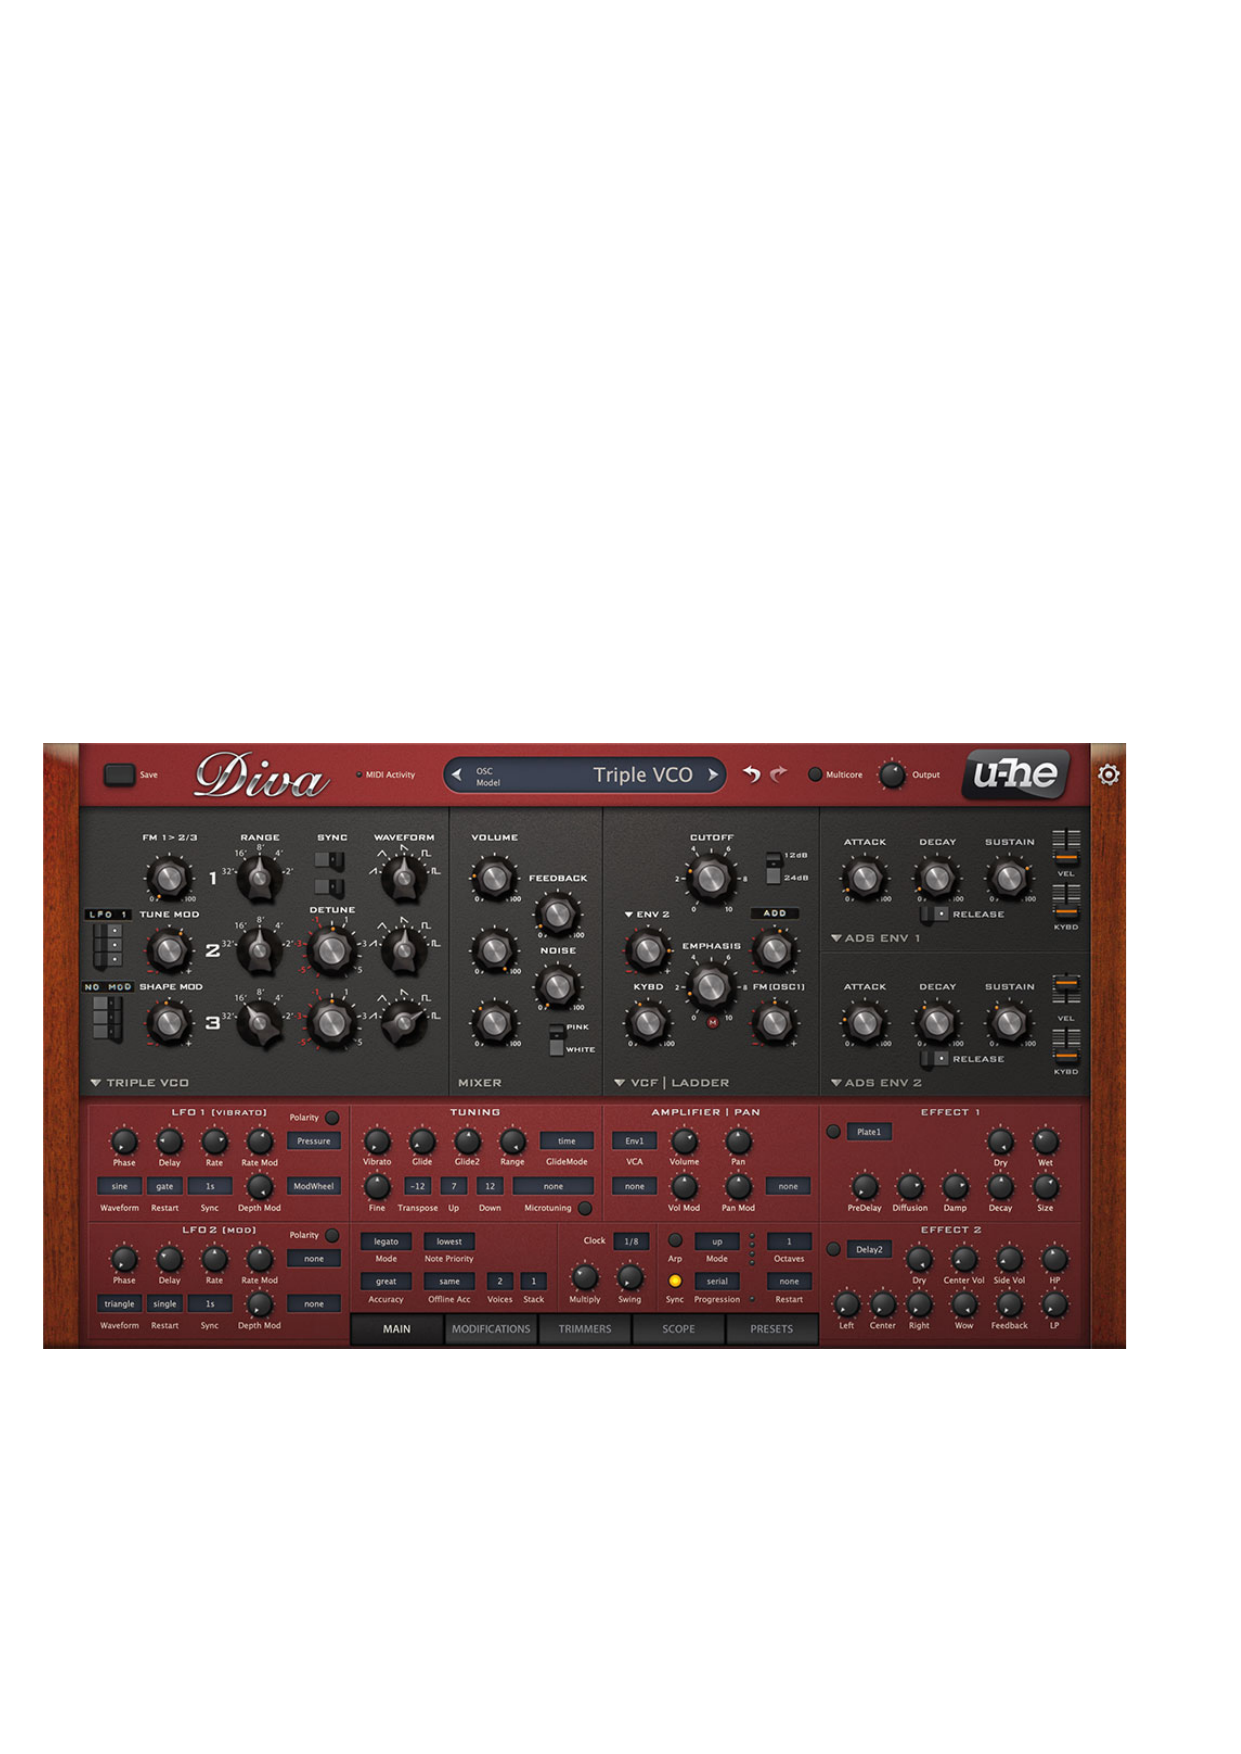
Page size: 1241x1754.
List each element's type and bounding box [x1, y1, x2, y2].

picture [43, 743, 1127, 1349]
